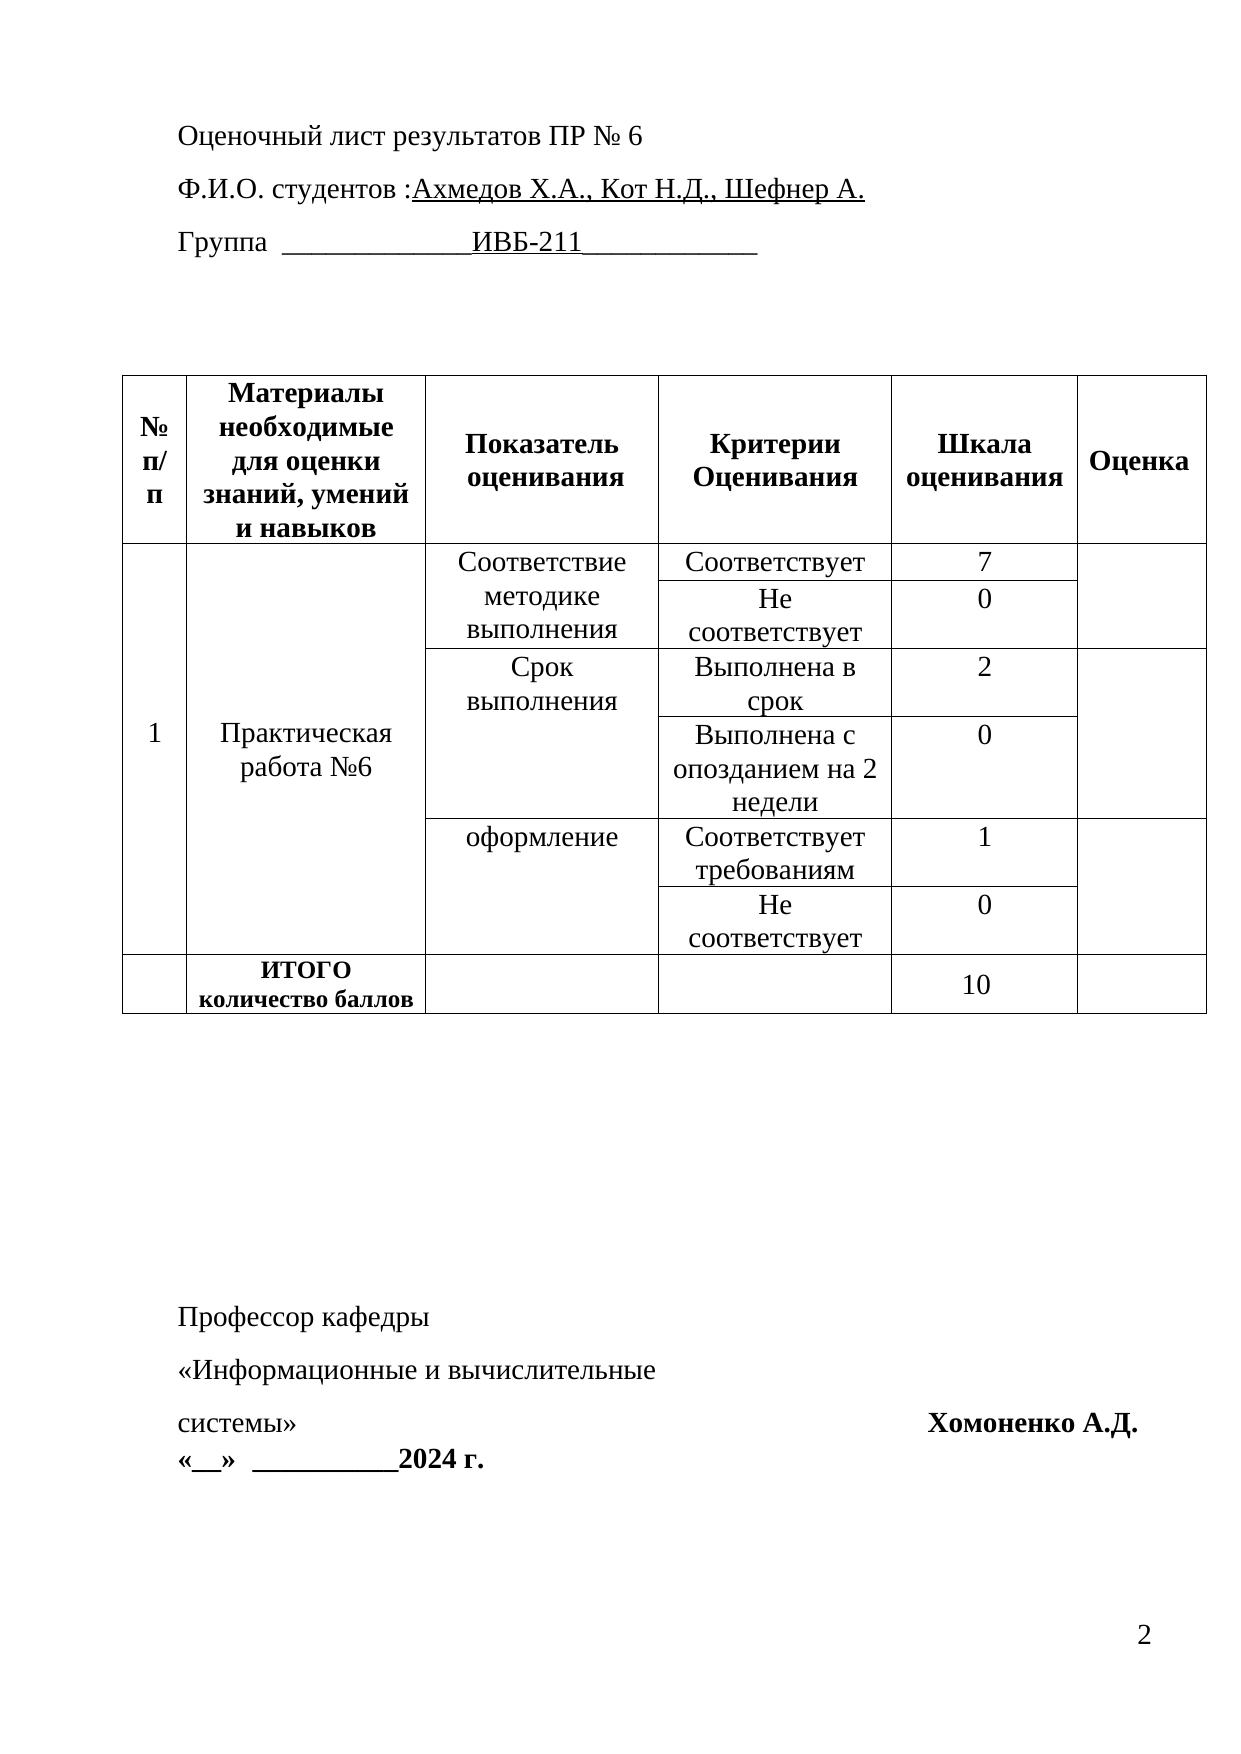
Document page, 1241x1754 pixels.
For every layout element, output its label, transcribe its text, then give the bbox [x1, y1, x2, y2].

table_cell 1 [123, 544, 186, 954]
table_cell Соответствует требованиям [659, 819, 891, 886]
table_cell [659, 955, 891, 1013]
table_cell [1078, 955, 1206, 1013]
text «Информационные и вычислительные [177, 1352, 1152, 1386]
table_header № п/п [123, 376, 186, 543]
table_header Шкала оценивания [892, 376, 1077, 543]
table_cell Выполнена в срок [659, 649, 891, 716]
table_cell 0 [892, 581, 1077, 648]
table_cell [426, 955, 658, 1013]
text Оценочный лист результатов ПР № 6 [177, 118, 1152, 152]
table_cell 1 [892, 819, 1077, 886]
table_cell [123, 955, 186, 1013]
table_cell [1078, 544, 1206, 648]
table_cell 2 [892, 649, 1077, 716]
table_cell Срок выполнения [426, 649, 658, 818]
table_cell Практическая работа №6 [187, 544, 425, 954]
table_cell Выполнена с опозданием на 2 недели [659, 717, 891, 818]
table_cell оформление [426, 819, 658, 954]
table_cell ИТОГО количество баллов [187, 955, 425, 1013]
text системы» Хомоненко А.Д. «__» __________2024 г. [177, 1405, 1152, 1475]
table_cell [1078, 819, 1206, 954]
table_header Критерии Оценивания [659, 376, 891, 543]
table_cell 0 [892, 717, 1077, 818]
table_cell Не соответствует [659, 581, 891, 648]
table_cell Соответствие методике выполнения [426, 544, 658, 648]
table_cell 10 [892, 955, 1077, 1013]
table_cell [1078, 649, 1206, 818]
table_cell Не соответствует [659, 887, 891, 954]
text Ф.И.О. студентов :Ахмедов Х.А., Кот Н.Д., Шефнер А. [177, 171, 1152, 204]
text Группа _____________ИВБ-211____________ [177, 224, 1152, 257]
table_cell Соответствует [659, 544, 891, 580]
table_cell 0 [892, 887, 1077, 954]
table_header Оценка [1078, 376, 1206, 543]
table_header Материалы необходимые для оценки знаний, умений и навыков [187, 376, 425, 543]
table_cell 7 [892, 544, 1077, 580]
table_header Показатель оценивания [426, 376, 658, 543]
text Профессор кафедры [177, 1299, 1152, 1333]
